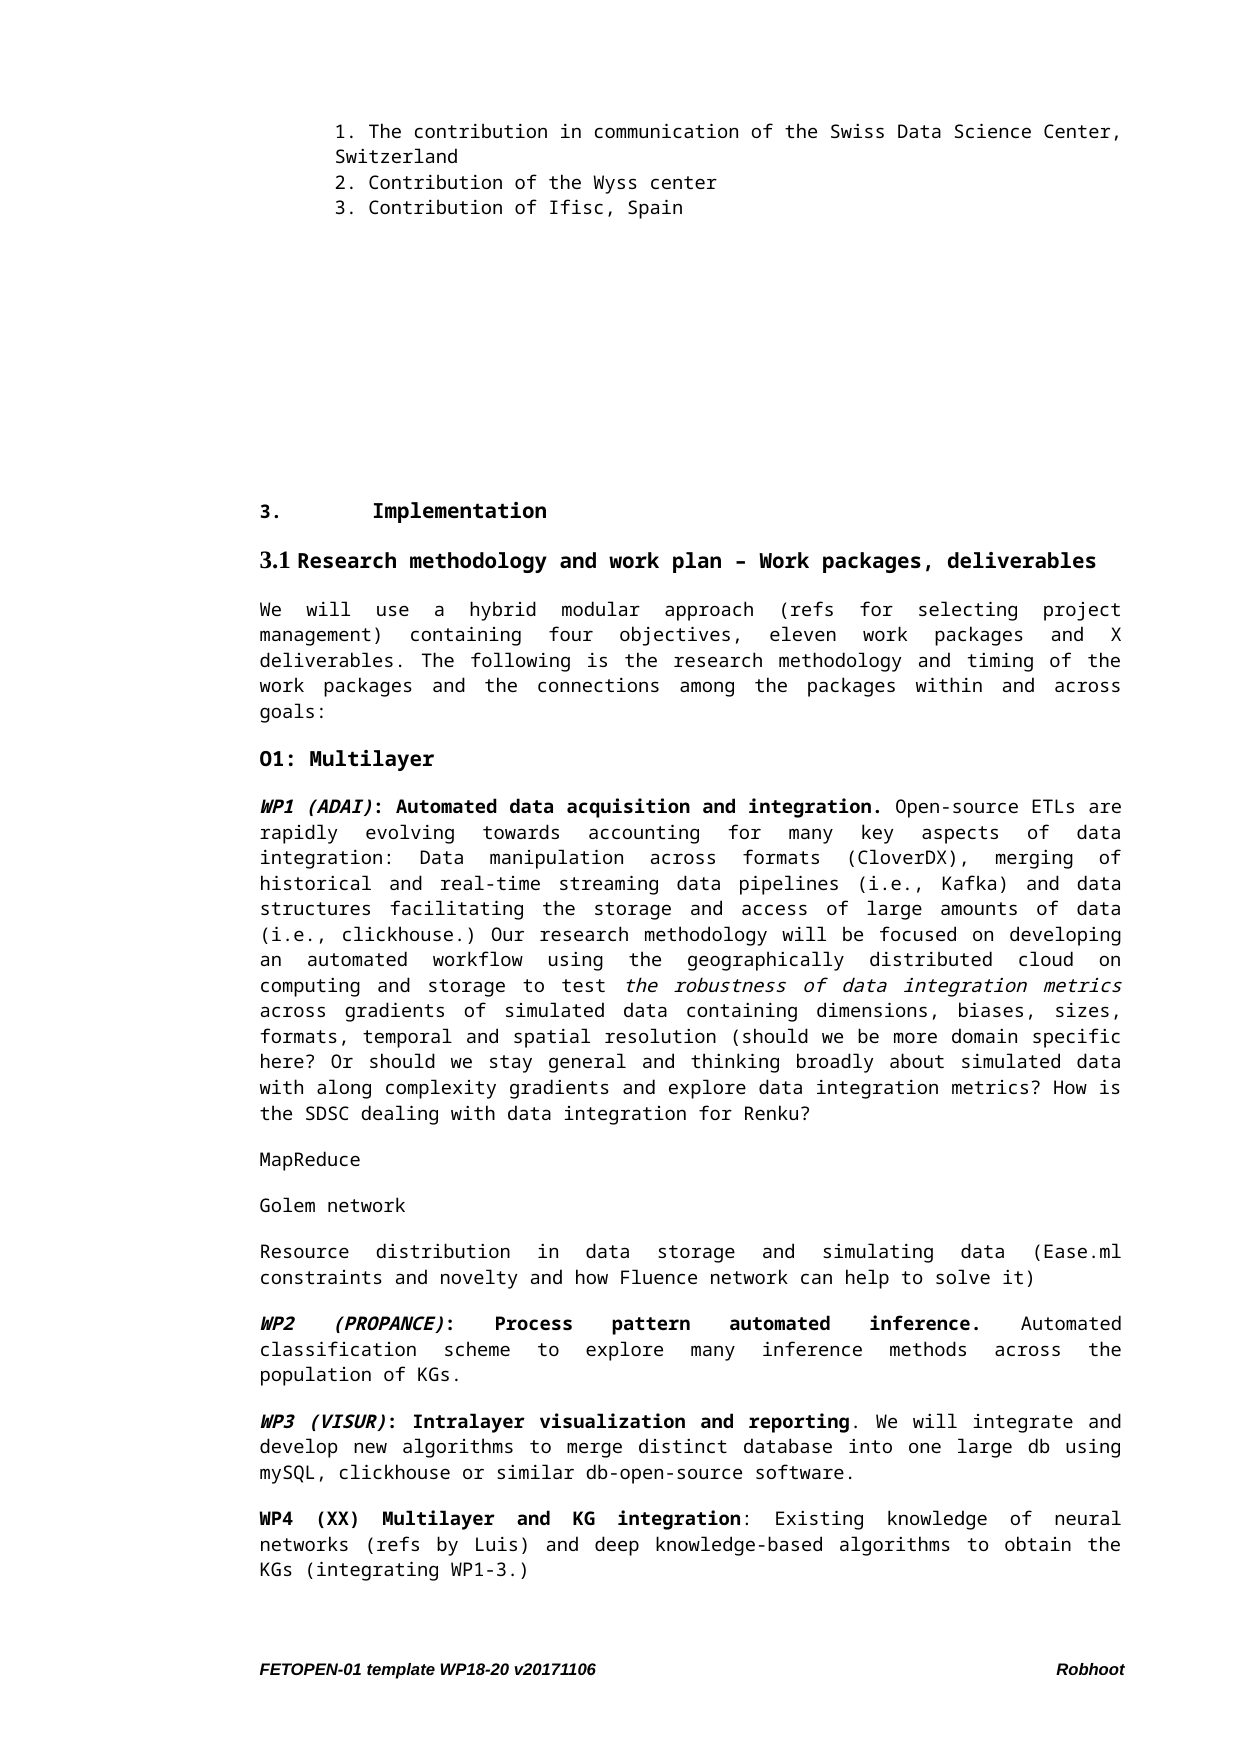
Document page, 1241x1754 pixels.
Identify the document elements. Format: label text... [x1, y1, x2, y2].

text 3. Implementation [259, 496, 1122, 525]
text WP1 (ADAI): Automated data acquisition and integration. Open-source ETLs are rapidly evolving towards accounting for many key aspects of data integration: Data manipulation across formats (CloverDX), merging of historical and real-time streaming data pipelines (i.e., Kafka) and data structures facilitating the storage and access of large amounts of data (i.e., clickhouse.) Our research methodology will be focused on developing an automated workflow using the geographically distributed cloud on computing and storage to test the robustness of data integration metrics across gradients of simulated data containing dimensions, biases, sizes, formats, temporal and spatial resolution (should we be more domain specific here? Or should we stay general and thinking broadly about simulated data with along complexity gradients and explore data integration metrics? How is the SDSC dealing with data integration for Renku? [259, 793, 1122, 1125]
text We will use a hybrid modular approach (refs for selecting project management) containing four objectives, eleven work packages and X deliverables. The following is the research methodology and timing of the work packages and the connections among the packages within and across goals: [259, 596, 1122, 723]
text WP3 (VISUR): Intralayer visualization and reporting. We will integrate and develop new algorithms to merge distinct database into one large db using mySQL, clickhouse or similar db-open-source software. [259, 1408, 1122, 1485]
list 3. Contribution of Ifisc, Spain [334, 195, 1122, 220]
text WP4 (XX) Multilayer and KG integration: Existing knowledge of neural networks (refs by Luis) and deep knowledge-based algorithms to obtain the KGs (integrating WP1-3.) [259, 1506, 1122, 1582]
list 1. The contribution in communication of the Swiss Data Science Center, Switzerland [334, 118, 1122, 169]
list 2. Contribution of the Wyss center [334, 169, 1122, 195]
text O1: Multilayer [259, 744, 1122, 773]
text MapReduce [259, 1146, 1122, 1172]
list Research methodology and work plan – Work packages, deliverables [259, 546, 1122, 575]
text Golem network [259, 1192, 1122, 1218]
text Resource distribution in data storage and simulating data (Ease.ml constraints and novelty and how Fluence network can help to solve it) [259, 1239, 1122, 1290]
text WP2 (PROPANCE): Process pattern automated inference. Automated classification scheme to explore many inference methods across the population of KGs. [259, 1311, 1122, 1387]
